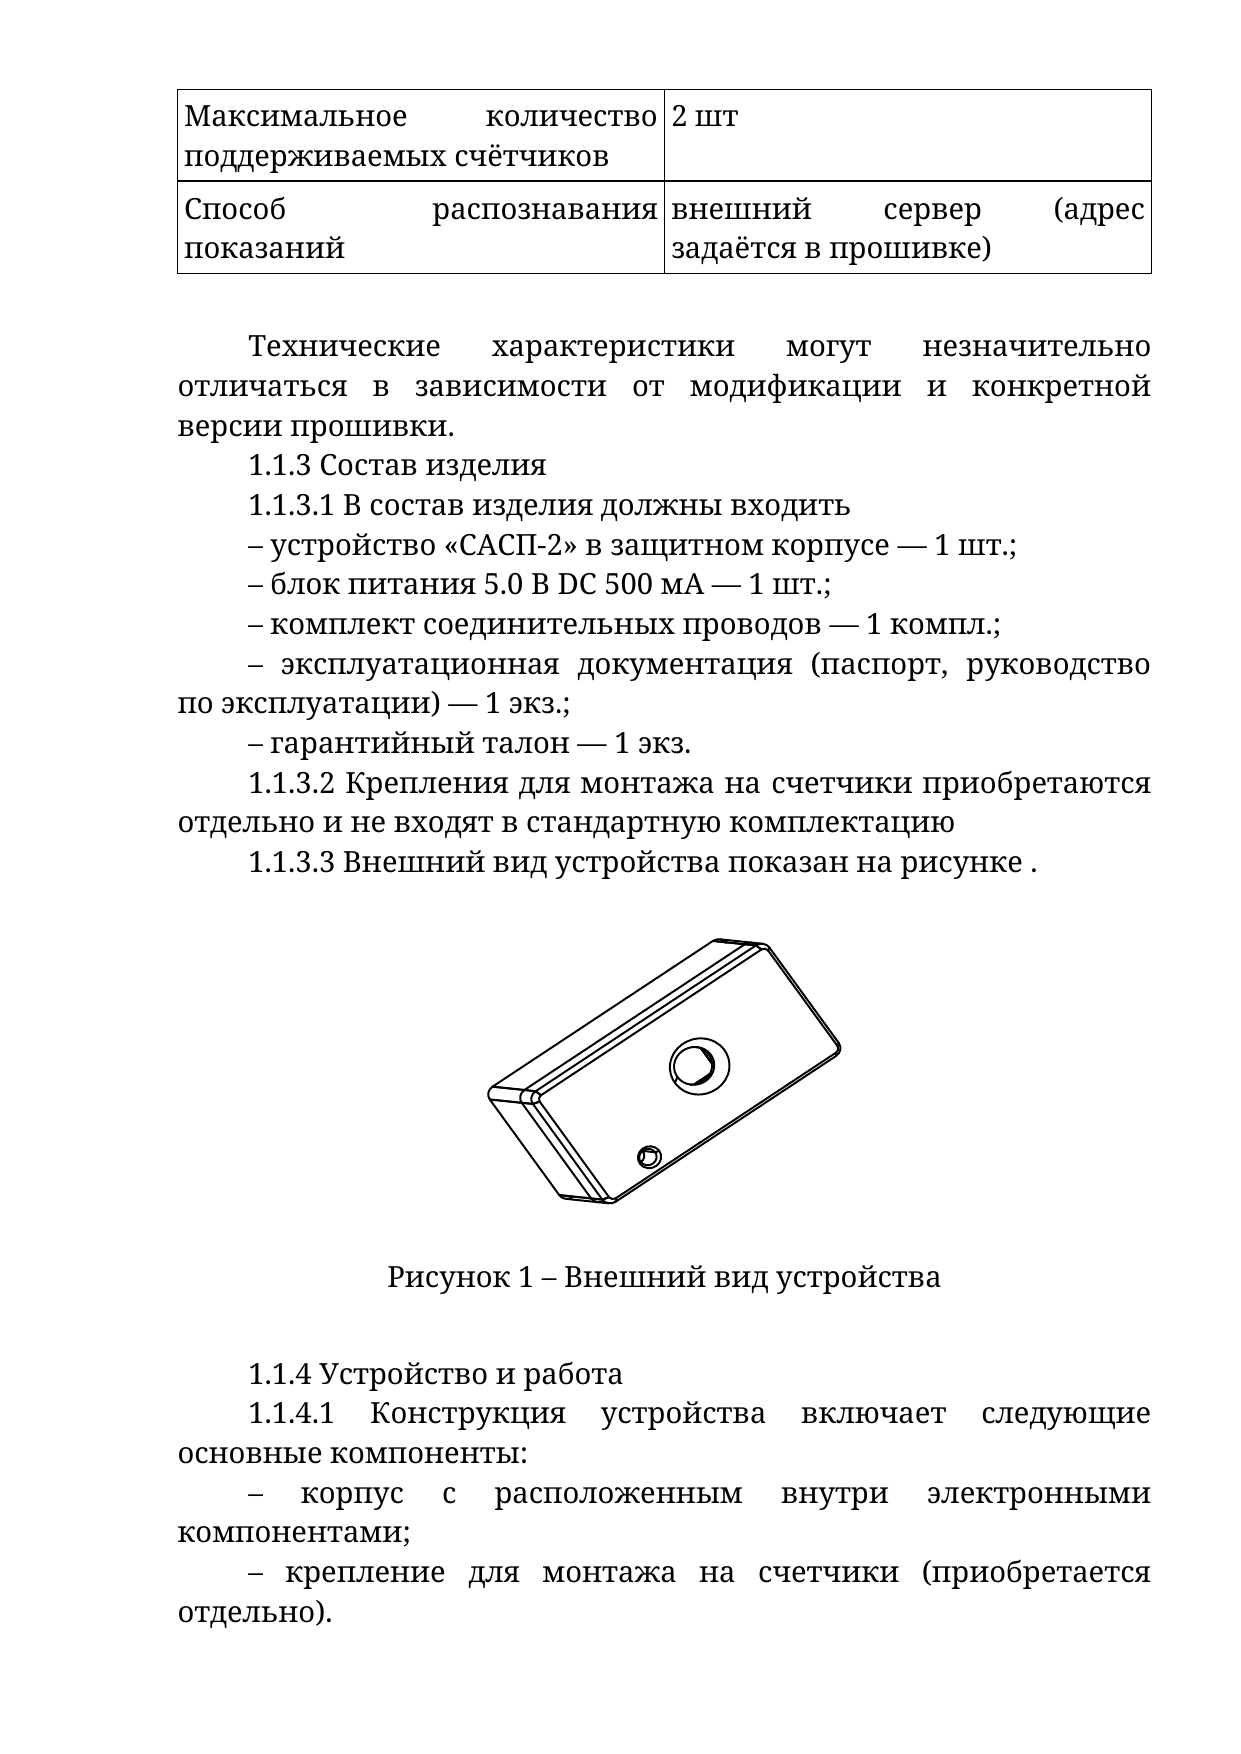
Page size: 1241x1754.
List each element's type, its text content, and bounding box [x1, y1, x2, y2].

text 1.1.3.1 В состав изделия должны входить [177, 484, 1152, 524]
text – эксплуатационная документация (паспорт, руководство по эксплуатации) — 1 экз.; [177, 643, 1152, 722]
table_cell внешний сервер (адрес задаётся в прошивке) [665, 182, 1151, 273]
text – гарантийный талон — 1 экз. [177, 722, 1152, 762]
table_cell 2 шт [665, 90, 1151, 180]
text 1.1.4 Устройство и работа [177, 1353, 1152, 1393]
text 1.1.4.1 Конструкция устройства включает следующие основные компоненты: [177, 1393, 1152, 1472]
text – корпус с расположенным внутри электронными компонентами; [177, 1472, 1152, 1551]
text 1.1.3.3 Внешний вид устройства показан на рисунке . [177, 841, 1152, 881]
text – блок питания 5.0 В DC 500 мА — 1 шт.; [177, 563, 1152, 603]
text 1.1.3.2 Крепления для монтажа на счетчики приобретаются отдельно и не входят в стандартную комплектацию [177, 762, 1152, 841]
text 1.1.3 Состав изделия [177, 444, 1152, 484]
table_cell Способ распознавания показаний [178, 182, 664, 273]
table_cell Максимальное количество поддерживаемых счётчиков [178, 90, 664, 180]
text – устройство «САСП-2» в защитном корпусе — 1 шт.; [177, 524, 1152, 563]
text – крепление для монтажа на счетчики (приобретается отдельно). [177, 1551, 1152, 1631]
text Рисунок 1 – Внешний вид устройства [177, 1256, 1152, 1296]
text Технические характеристики могут незначительно отличаться в зависимости от модификации и конкретной версии прошивки. [177, 325, 1152, 444]
text – комплект соединительных проводов — 1 компл.; [177, 603, 1152, 643]
